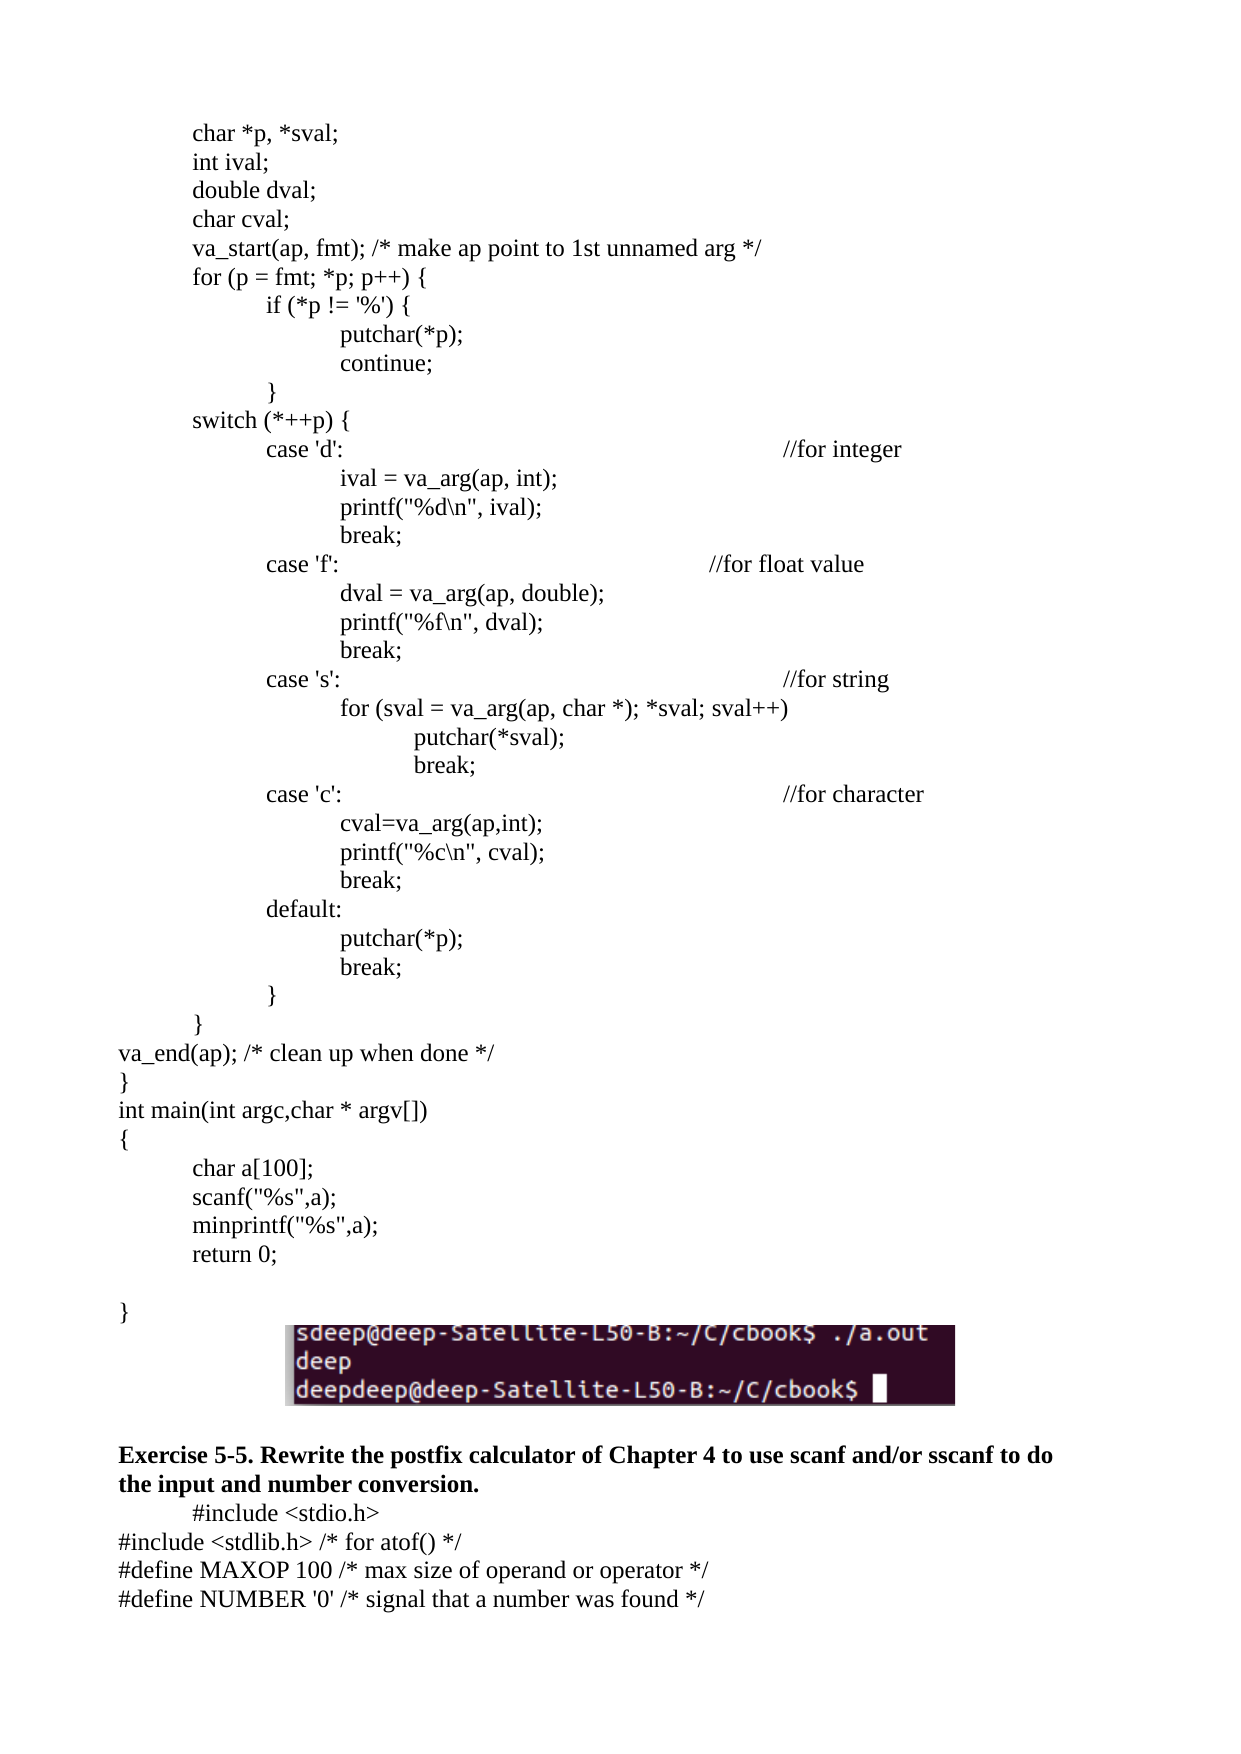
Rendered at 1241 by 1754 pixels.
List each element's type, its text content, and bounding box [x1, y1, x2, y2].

text scanf("%s",a); [118, 1182, 1122, 1211]
text int main(int argc,char * argv[]) [118, 1096, 1122, 1124]
text char a[100]; [118, 1153, 1122, 1182]
text break; [118, 952, 1122, 981]
text return 0; [118, 1239, 1122, 1268]
picture [285, 1325, 956, 1406]
text break; [118, 866, 1122, 894]
text putchar(*p); [118, 319, 1122, 348]
text } [118, 981, 1122, 1009]
text dval = va_arg(ap, double); [118, 578, 1122, 607]
text break; [118, 751, 1122, 779]
text case 's': //for string [118, 664, 1122, 693]
text the input and number conversion. [118, 1469, 1122, 1498]
text case 'f': //for float value [118, 549, 1122, 578]
text ival = va_arg(ap, int); [118, 463, 1122, 492]
text } [118, 1067, 1122, 1096]
text va_end(ap); /* clean up when done */ [118, 1038, 1122, 1067]
text #include <stdlib.h> /* for atof() */ [118, 1527, 1122, 1556]
text char cval; [118, 204, 1122, 233]
text printf("%f\n", dval); [118, 607, 1122, 636]
text cval=va_arg(ap,int); [118, 808, 1122, 837]
text putchar(*p); [118, 923, 1122, 952]
text if (*p != '%') { [118, 291, 1122, 319]
text va_start(ap, fmt); /* make ap point to 1st unnamed arg */ [118, 233, 1122, 262]
text putchar(*sval); [118, 722, 1122, 751]
text printf("%d\n", ival); [118, 492, 1122, 521]
text #include <stdio.h> [118, 1498, 1122, 1527]
text } [118, 1009, 1122, 1038]
text #define NUMBER '0' /* signal that a number was found */ [118, 1584, 1122, 1613]
text switch (*++p) { [118, 406, 1122, 434]
text case 'd': //for integer [118, 434, 1122, 463]
text double dval; [118, 176, 1122, 204]
text break; [118, 636, 1122, 664]
text default: [118, 894, 1122, 923]
text Exercise 5-5. Rewrite the postfix calculator of Chapter 4 to use scanf and/or sscanf to do [118, 1441, 1122, 1469]
text continue; [118, 348, 1122, 377]
text minprintf("%s",a); [118, 1211, 1122, 1239]
text break; [118, 521, 1122, 549]
text printf("%c\n", cval); [118, 837, 1122, 866]
text } [118, 377, 1122, 406]
text int ival; [118, 147, 1122, 176]
text char *p, *sval; [118, 118, 1122, 147]
text #define MAXOP 100 /* max size of operand or operator */ [118, 1556, 1122, 1584]
text for (sval = va_arg(ap, char *); *sval; sval++) [118, 693, 1122, 722]
text } [118, 1297, 1122, 1326]
text case 'c': //for character [118, 779, 1122, 808]
text for (p = fmt; *p; p++) { [118, 262, 1122, 291]
text { [118, 1124, 1122, 1153]
